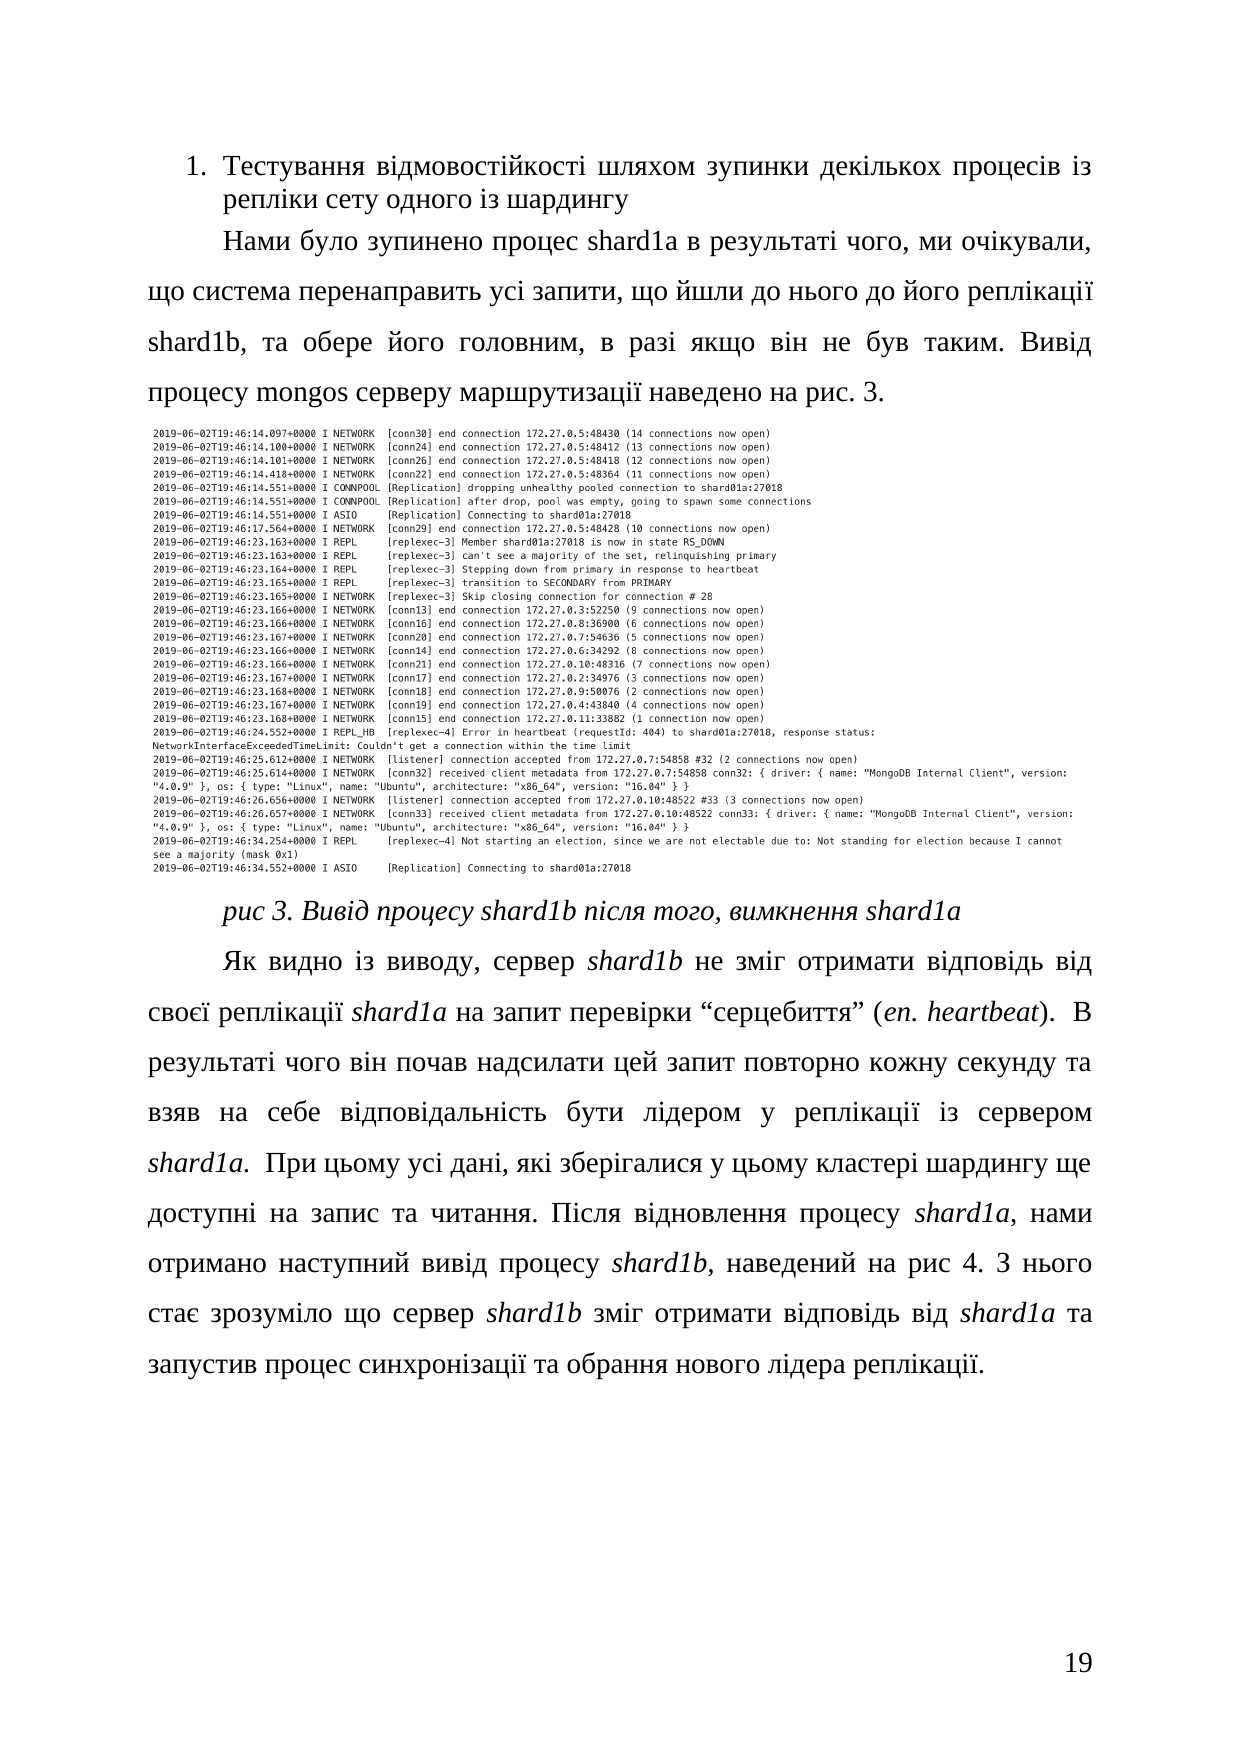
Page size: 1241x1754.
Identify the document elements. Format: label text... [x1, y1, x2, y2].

picture [147, 424, 1093, 877]
text Нами було зупинено процес shard1a в результаті чого, ми очікували, що система перенаправить усі запити, що йшли до нього до його реплікації shard1b, та обере його головним, в разі якщо він не був таким. Вивід процесу mongos серверу маршрутизації наведено на рис. 3. [148, 223, 1093, 407]
text Як видно із виводу, сервер shard1b не зміг отримати відповідь від своєї реплікації shard1a на запит перевірки “серцебиття” (en. heartbeat). В результаті чого він почав надсилати цей запит повторно кожну секунду та взяв на себе відповідальність бути лідером у реплікації із сервером shard1a. При цьому усі дані, які зберігалися у цьому кластері шардингу ще доступні на запис та читання. Після відновлення процесу shard1a, нами отримано наступний вивід процесу shard1b, наведений на рис 4. З нього стає зрозуміло що сервер shard1b зміг отримати відповідь від shard1a та запустив процес синхронізації та обрання нового лідера реплікації. [148, 943, 1093, 1379]
subtitle Тестування відмовостійкості шляхом зупинки декількох процесів із репліки сету одного із шардингу [185, 148, 1093, 215]
text рис 3. Вивід процесу shard1b після того, вимкнення shard1a [148, 893, 1093, 927]
